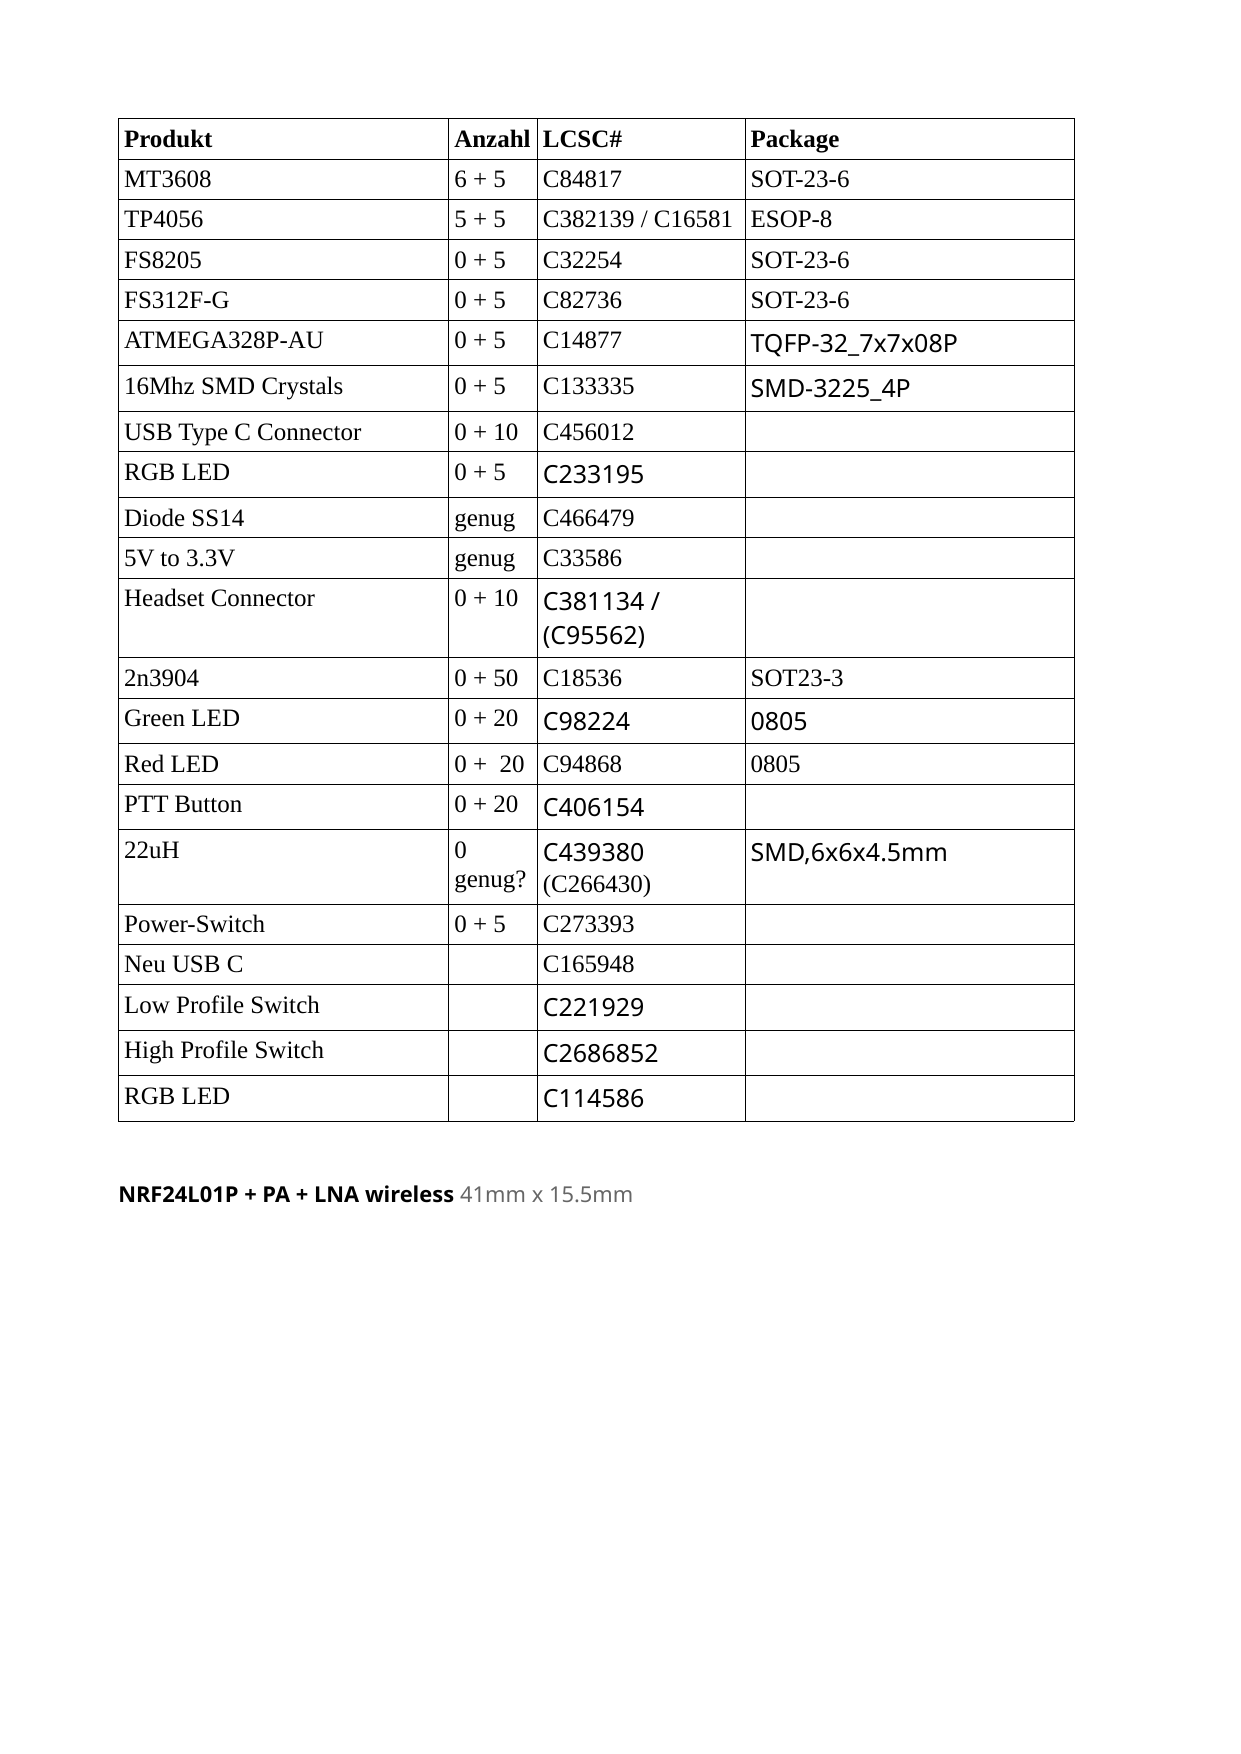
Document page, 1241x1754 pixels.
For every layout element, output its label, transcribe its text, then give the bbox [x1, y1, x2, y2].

text NRF24L01P + PA + LNA wireless 41mm x 15.5mm [118, 1178, 1122, 1208]
table_cell 0 + 5 [449, 366, 537, 411]
table_cell ATMEGA328P-AU [119, 321, 448, 365]
table_cell C381134 / (C95562) [538, 579, 745, 657]
table_cell C133335 [538, 366, 745, 411]
table_cell SMD-3225_4P [746, 366, 1074, 411]
table_cell [746, 1076, 1074, 1121]
table_cell C98224 [538, 699, 745, 743]
table_cell SOT23-3 [746, 658, 1074, 697]
table_cell Neu USB C [119, 945, 448, 984]
table_header Anzahl [449, 119, 537, 158]
table_cell 5 + 5 [449, 200, 537, 239]
table_cell C94868 [538, 744, 745, 783]
table_cell genug [449, 538, 537, 577]
table_cell Headset Connector [119, 579, 448, 657]
table_cell [746, 498, 1074, 537]
table_cell Low Profile Switch [119, 985, 448, 1030]
table_cell Power-Switch [119, 905, 448, 944]
table_cell High Profile Switch [119, 1031, 448, 1075]
table_cell C84817 [538, 160, 745, 199]
table_cell [746, 985, 1074, 1030]
table_cell 0 + 10 [449, 579, 537, 657]
table_cell [746, 945, 1074, 984]
table_cell 0805 [746, 699, 1074, 743]
table_cell 0 + 5 [449, 280, 537, 320]
table_cell FS312F-G [119, 280, 448, 320]
table_cell RGB LED [119, 1076, 448, 1121]
table_cell Red LED [119, 744, 448, 783]
table_cell 0 + 20 [449, 699, 537, 743]
table_cell 0 genug? [449, 830, 537, 903]
table_cell C273393 [538, 905, 745, 944]
table_cell 22uH [119, 830, 448, 903]
table_cell 2n3904 [119, 658, 448, 697]
table_cell C18536 [538, 658, 745, 697]
table_cell C114586 [538, 1076, 745, 1121]
table_cell SOT-23-6 [746, 240, 1074, 279]
table_cell [449, 945, 537, 984]
table_header Produkt [119, 119, 448, 158]
table_cell C439380 (C266430) [538, 830, 745, 903]
table_cell TP4056 [119, 200, 448, 239]
table_cell C32254 [538, 240, 745, 279]
table_cell [746, 785, 1074, 829]
table_cell SOT-23-6 [746, 160, 1074, 199]
table_cell Diode SS14 [119, 498, 448, 537]
table_cell [746, 1031, 1074, 1075]
table_cell SOT-23-6 [746, 280, 1074, 320]
table_cell 0 + 50 [449, 658, 537, 697]
table_cell USB Type C Connector [119, 412, 448, 451]
table_cell Green LED [119, 699, 448, 743]
table_cell C466479 [538, 498, 745, 537]
table_cell C382139 / C16581 [538, 200, 745, 239]
table_cell C14877 [538, 321, 745, 365]
table_header LCSC# [538, 119, 745, 158]
table_cell 5V to 3.3V [119, 538, 448, 577]
table_cell C2686852 [538, 1031, 745, 1075]
table_cell FS8205 [119, 240, 448, 279]
table_cell 6 + 5 [449, 160, 537, 199]
table_cell [449, 1031, 537, 1075]
table_cell [746, 905, 1074, 944]
table_cell C33586 [538, 538, 745, 577]
table_cell [449, 985, 537, 1030]
table_cell [746, 538, 1074, 577]
table_header Package [746, 119, 1074, 158]
table_cell 0 + 20 [449, 785, 537, 829]
table_cell 0 + 10 [449, 412, 537, 451]
table_cell C82736 [538, 280, 745, 320]
table_cell 0 + 5 [449, 321, 537, 365]
table_cell C165948 [538, 945, 745, 984]
table_cell [746, 452, 1074, 497]
table_cell genug [449, 498, 537, 537]
table_cell PTT Button [119, 785, 448, 829]
table_cell 0 + 5 [449, 905, 537, 944]
table_cell RGB LED [119, 452, 448, 497]
table_cell MT3608 [119, 160, 448, 199]
table_cell TQFP-32_7x7x08P [746, 321, 1074, 365]
table_cell 0 + 20 [449, 744, 537, 783]
table_cell C233195 [538, 452, 745, 497]
table_cell [449, 1076, 537, 1121]
table_cell C221929 [538, 985, 745, 1030]
table_cell C406154 [538, 785, 745, 829]
table_cell 0 + 5 [449, 452, 537, 497]
table_cell SMD,6x6x4.5mm [746, 830, 1074, 903]
table_cell [746, 579, 1074, 657]
table_cell 16Mhz SMD Crystals [119, 366, 448, 411]
table_cell ESOP-8 [746, 200, 1074, 239]
table_cell 0 + 5 [449, 240, 537, 279]
table_cell C456012 [538, 412, 745, 451]
table_cell [746, 412, 1074, 451]
table_cell 0805 [746, 744, 1074, 783]
